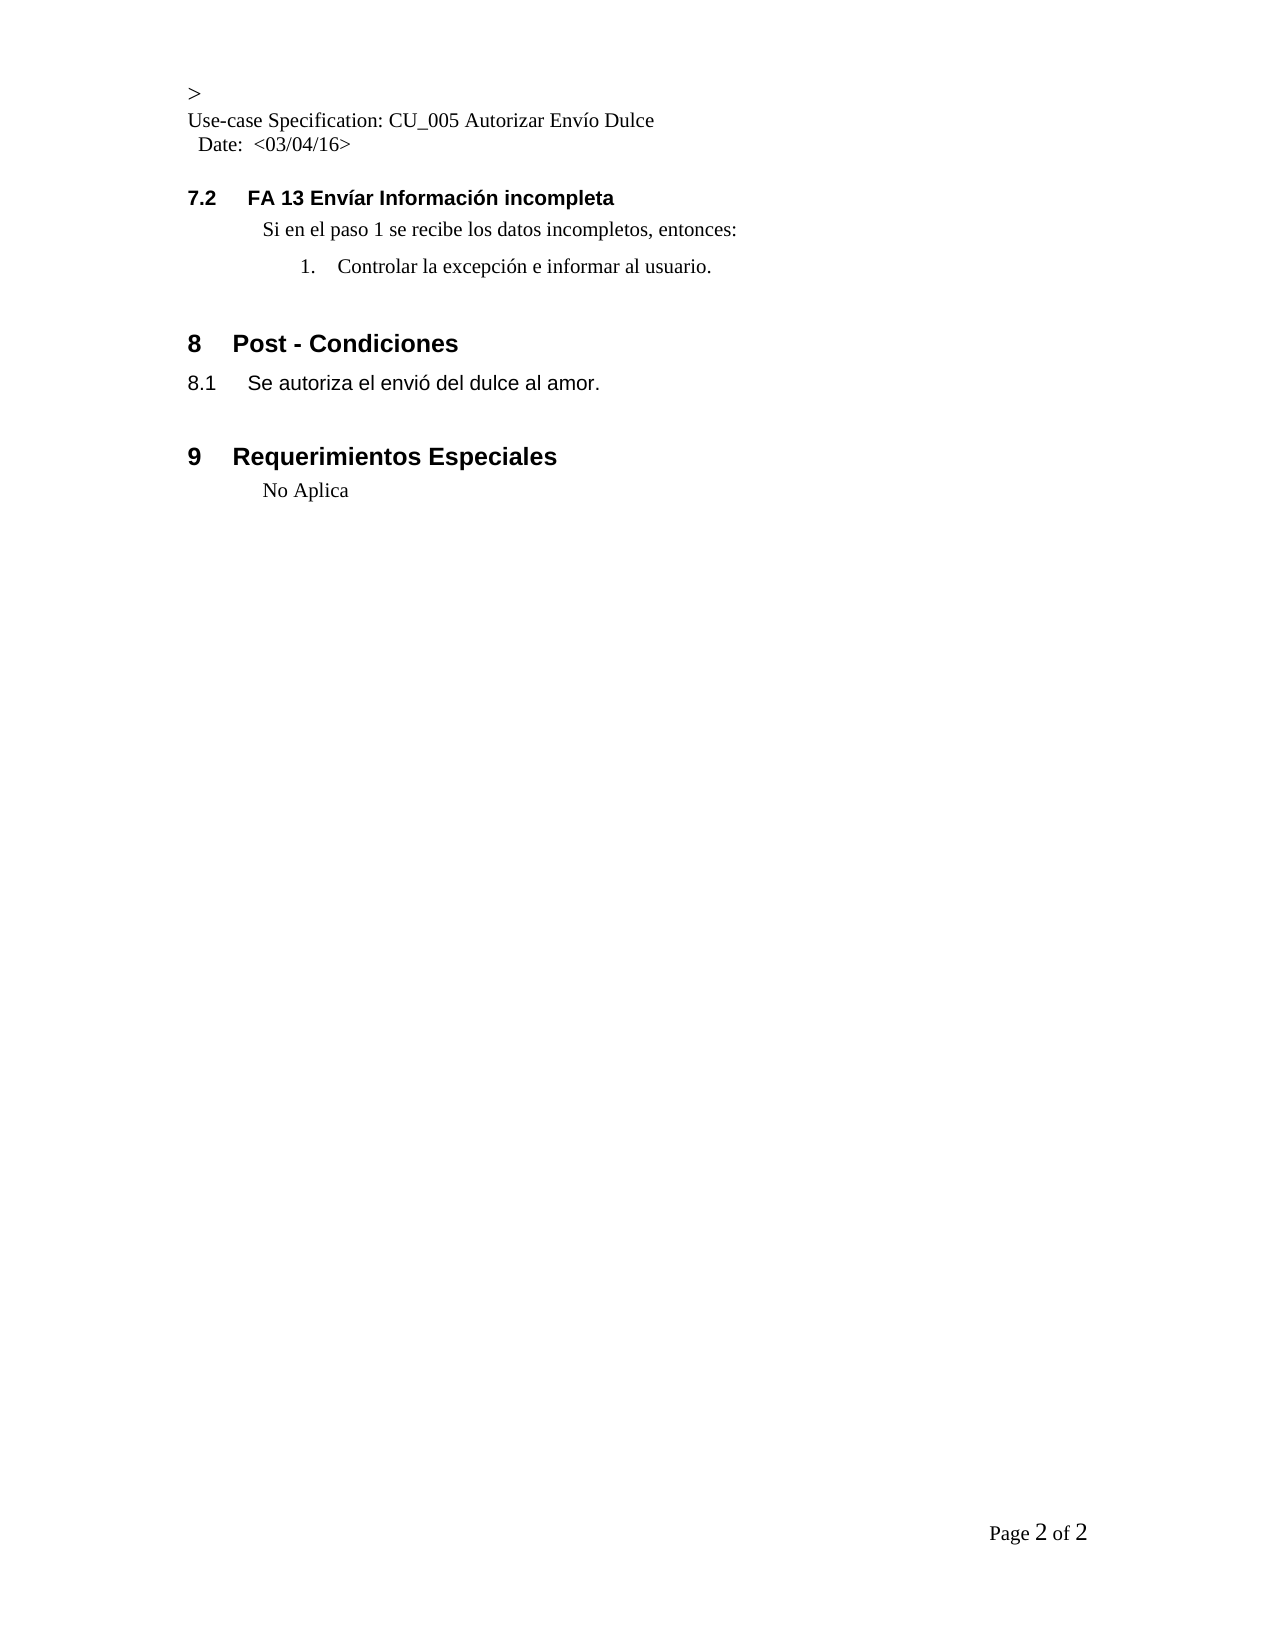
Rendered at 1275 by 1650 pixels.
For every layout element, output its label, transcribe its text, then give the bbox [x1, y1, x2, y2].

subtitle Post - Condiciones [187, 328, 1087, 357]
text Si en el paso 1 se recibe los datos incompletos, entonces: [262, 216, 1087, 241]
text No Aplica [262, 477, 1087, 502]
subtitle Se autoriza el envió del dulce al amor. [187, 370, 1087, 395]
subtitle FA 13 Envíar Información incompleta [187, 185, 1087, 210]
list Controlar la excepción e informar al usuario. [300, 253, 1087, 278]
subtitle Requerimientos Especiales [187, 442, 1087, 471]
